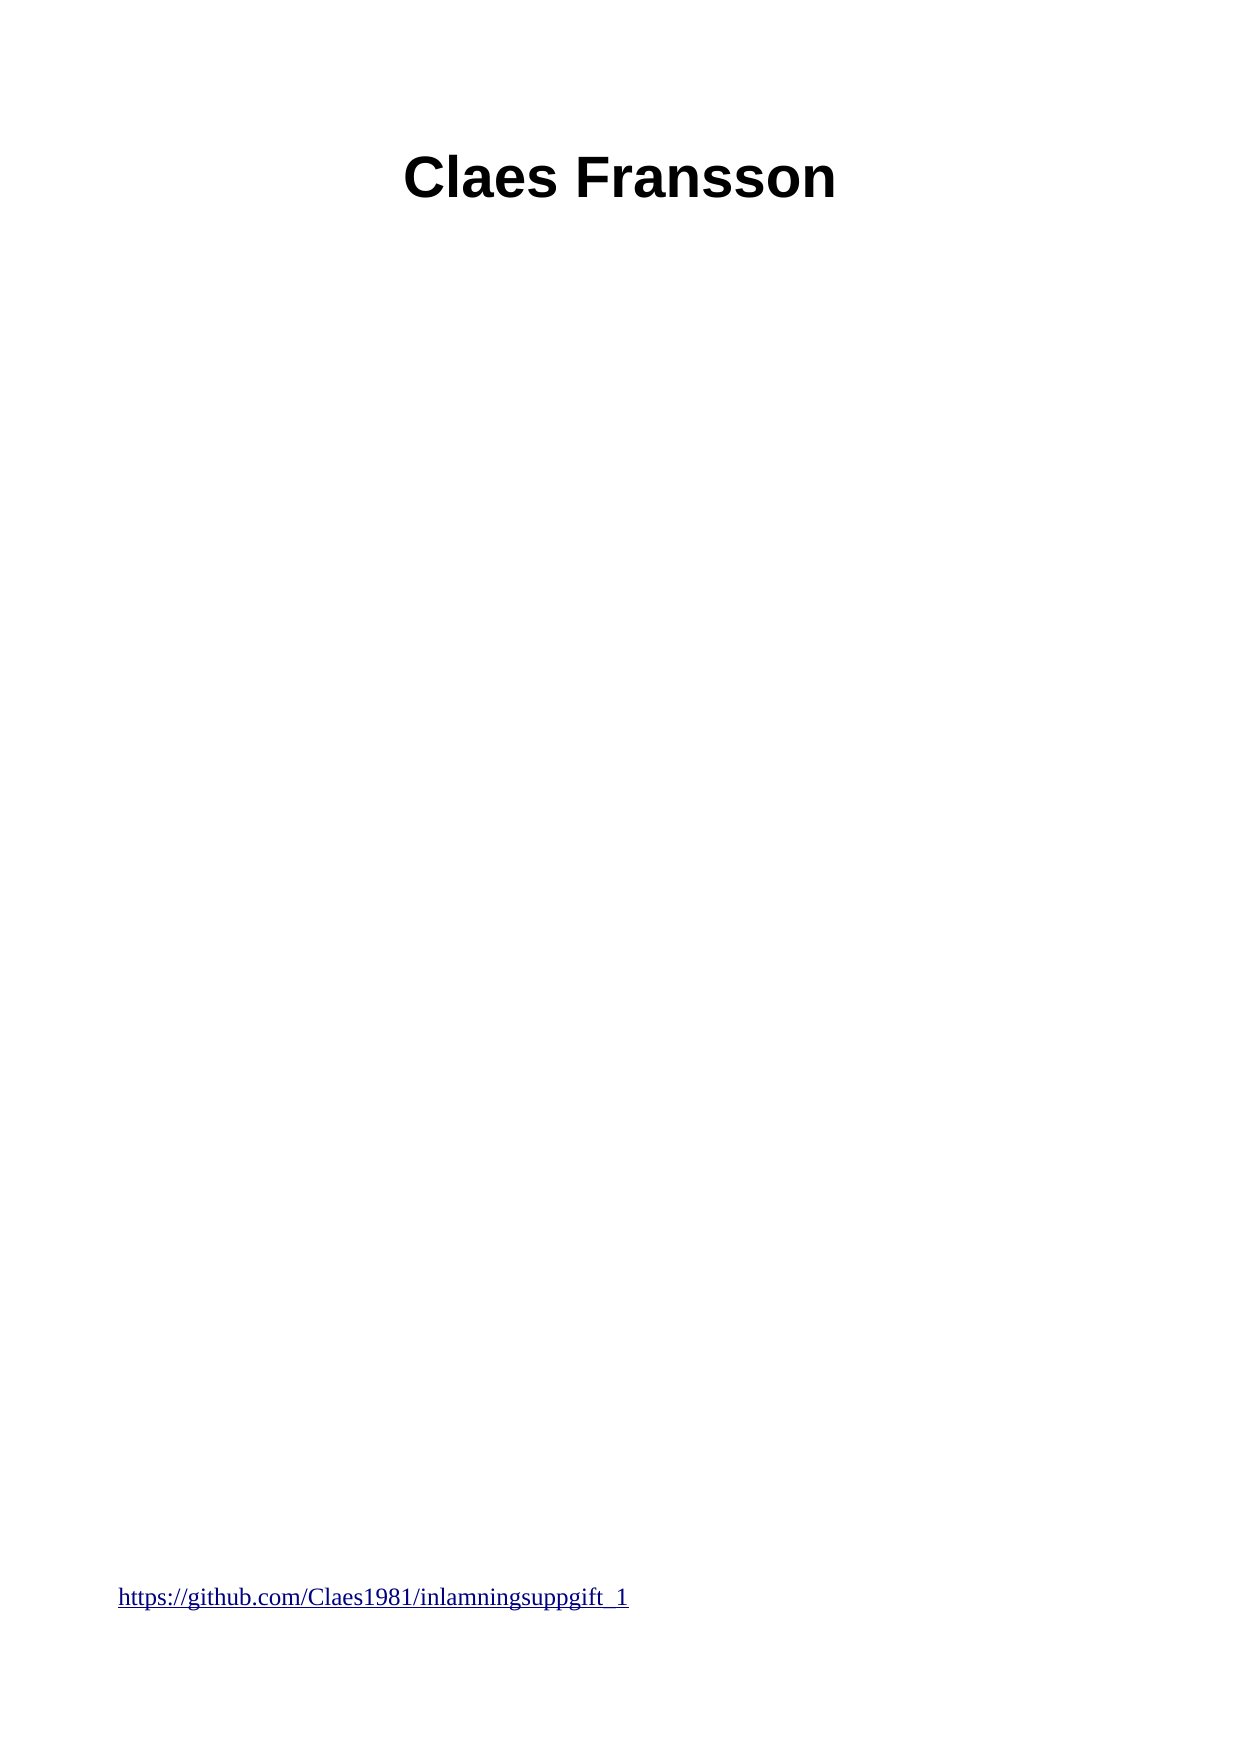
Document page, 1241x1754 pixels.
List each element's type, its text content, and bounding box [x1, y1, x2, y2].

table_cell https://github.com/Claes1981/inlamningsuppgift_1 [118, 989, 1122, 1630]
table_header Claes Fransson [118, 118, 1122, 232]
table_cell [118, 232, 1122, 989]
